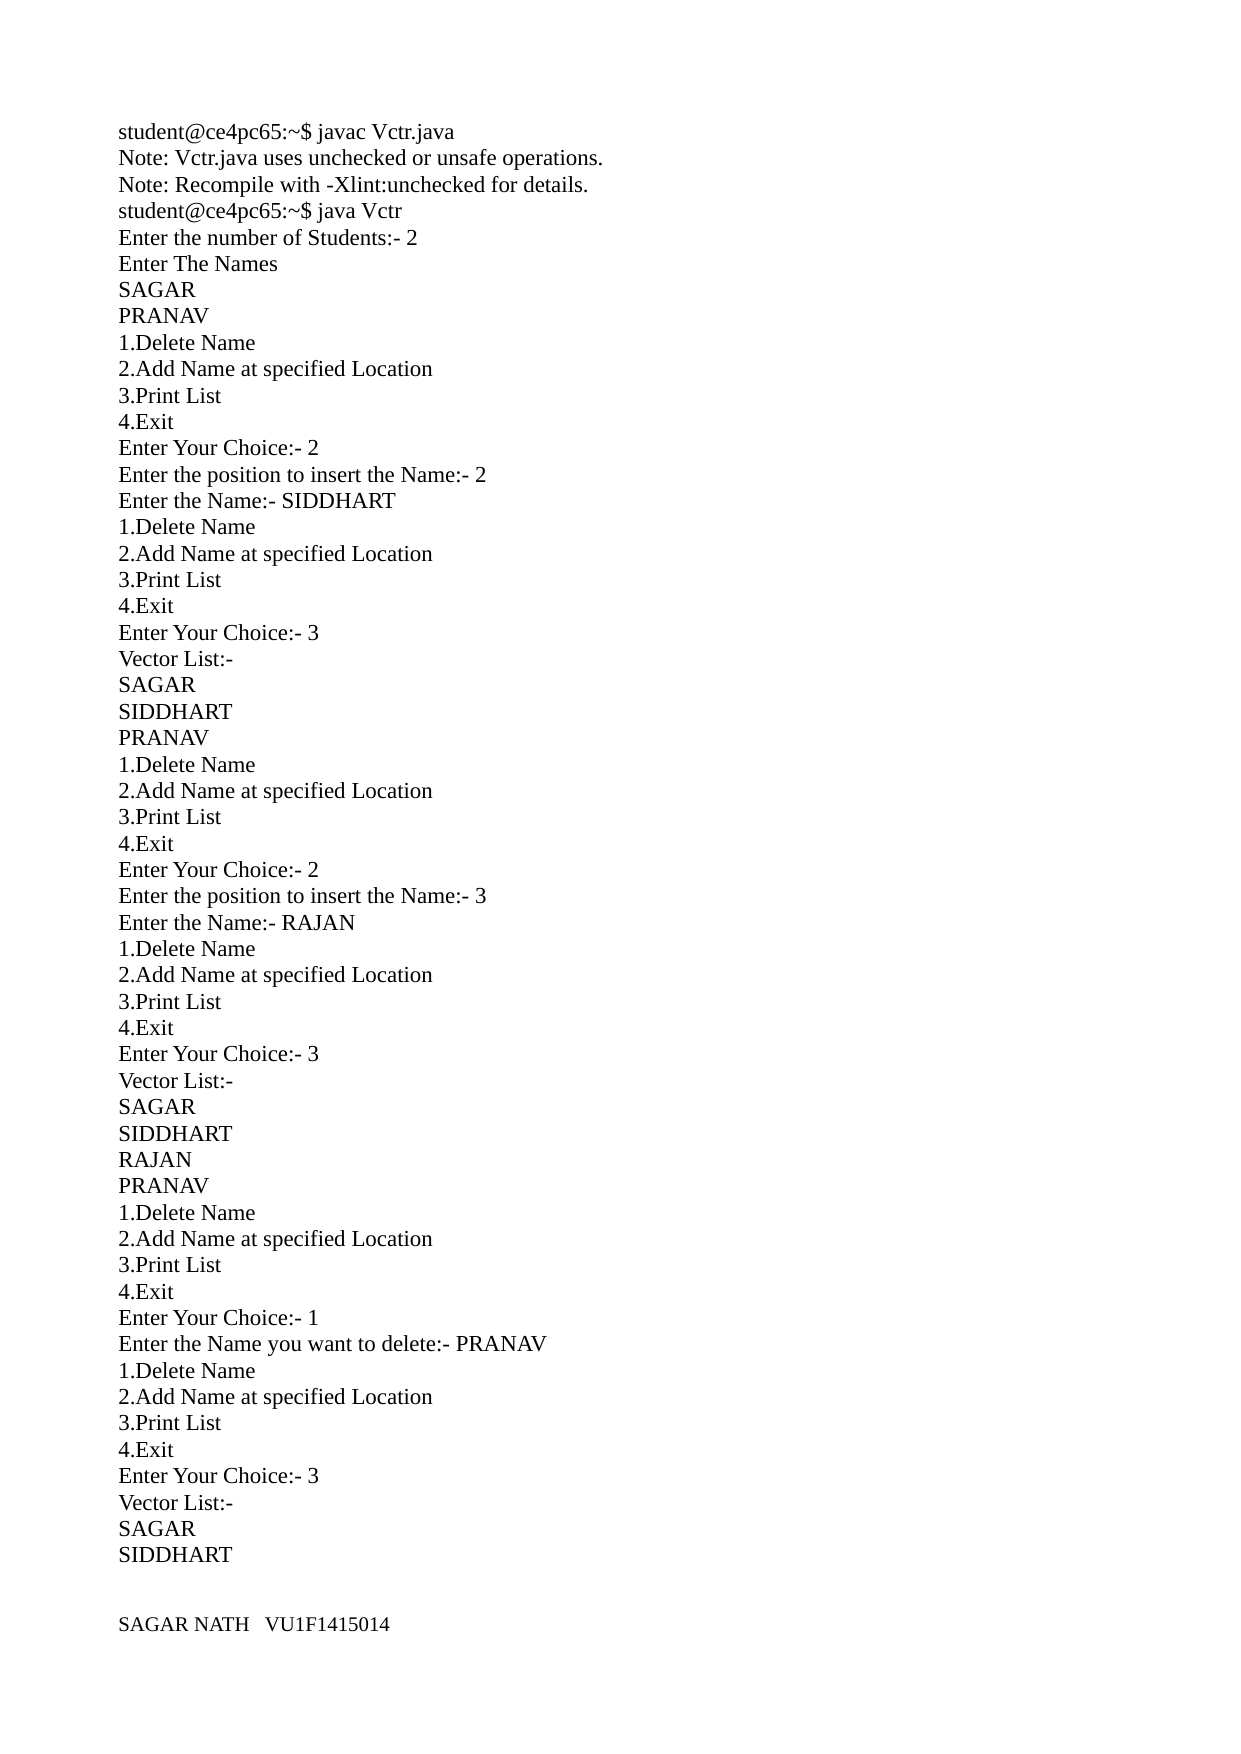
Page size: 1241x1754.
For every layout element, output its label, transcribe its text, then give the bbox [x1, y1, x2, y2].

text Vector List:- [118, 1067, 1122, 1093]
text Enter the number of Students:- 2 [118, 223, 1122, 250]
text SIDDHART [118, 1541, 1122, 1568]
text student@ce4pc65:~$ java Vctr [118, 197, 1122, 223]
text Enter the position to insert the Name:- 3 [118, 882, 1122, 909]
text 2.Add Name at specified Location [118, 355, 1122, 382]
text RAJAN [118, 1146, 1122, 1172]
text SAGAR [118, 672, 1122, 698]
text 2.Add Name at specified Location [118, 1383, 1122, 1409]
text Enter Your Choice:- 3 [118, 1462, 1122, 1488]
text Vector List:- [118, 1488, 1122, 1515]
text SIDDHART [118, 698, 1122, 724]
text 1.Delete Name [118, 935, 1122, 961]
text Enter Your Choice:- 3 [118, 619, 1122, 645]
text 3.Print List [118, 988, 1122, 1014]
text Enter the Name:- SIDDHART [118, 487, 1122, 513]
text 4.Exit [118, 1014, 1122, 1041]
text SAGAR [118, 1515, 1122, 1541]
text 4.Exit [118, 830, 1122, 856]
text Note: Vctr.java uses unchecked or unsafe operations. [118, 144, 1122, 171]
text 4.Exit [118, 408, 1122, 434]
text 1.Delete Name [118, 513, 1122, 540]
text 4.Exit [118, 592, 1122, 619]
text Enter the Name you want to delete:- PRANAV [118, 1330, 1122, 1357]
text student@ce4pc65:~$ javac Vctr.java [118, 118, 1122, 144]
text 1.Delete Name [118, 329, 1122, 355]
text 2.Add Name at specified Location [118, 777, 1122, 803]
text SAGAR [118, 1093, 1122, 1119]
text 3.Print List [118, 382, 1122, 408]
text Enter Your Choice:- 3 [118, 1041, 1122, 1067]
text 2.Add Name at specified Location [118, 540, 1122, 566]
text 1.Delete Name [118, 1199, 1122, 1225]
text Note: Recompile with -Xlint:unchecked for details. [118, 171, 1122, 197]
text 1.Delete Name [118, 1357, 1122, 1383]
text 4.Exit [118, 1436, 1122, 1462]
text Enter Your Choice:- 1 [118, 1304, 1122, 1330]
text SIDDHART [118, 1119, 1122, 1146]
text 3.Print List [118, 566, 1122, 592]
text Enter the Name:- RAJAN [118, 909, 1122, 935]
text PRANAV [118, 303, 1122, 329]
text Enter The Names [118, 250, 1122, 276]
text Enter Your Choice:- 2 [118, 434, 1122, 461]
text 4.Exit [118, 1278, 1122, 1304]
text 3.Print List [118, 1409, 1122, 1436]
text SAGAR [118, 276, 1122, 303]
text Enter the position to insert the Name:- 2 [118, 461, 1122, 487]
text Vector List:- [118, 645, 1122, 672]
text 3.Print List [118, 803, 1122, 830]
text Enter Your Choice:- 2 [118, 856, 1122, 882]
text 1.Delete Name [118, 751, 1122, 777]
text PRANAV [118, 724, 1122, 751]
text 2.Add Name at specified Location [118, 1225, 1122, 1251]
text PRANAV [118, 1172, 1122, 1199]
text 3.Print List [118, 1251, 1122, 1278]
text 2.Add Name at specified Location [118, 961, 1122, 988]
